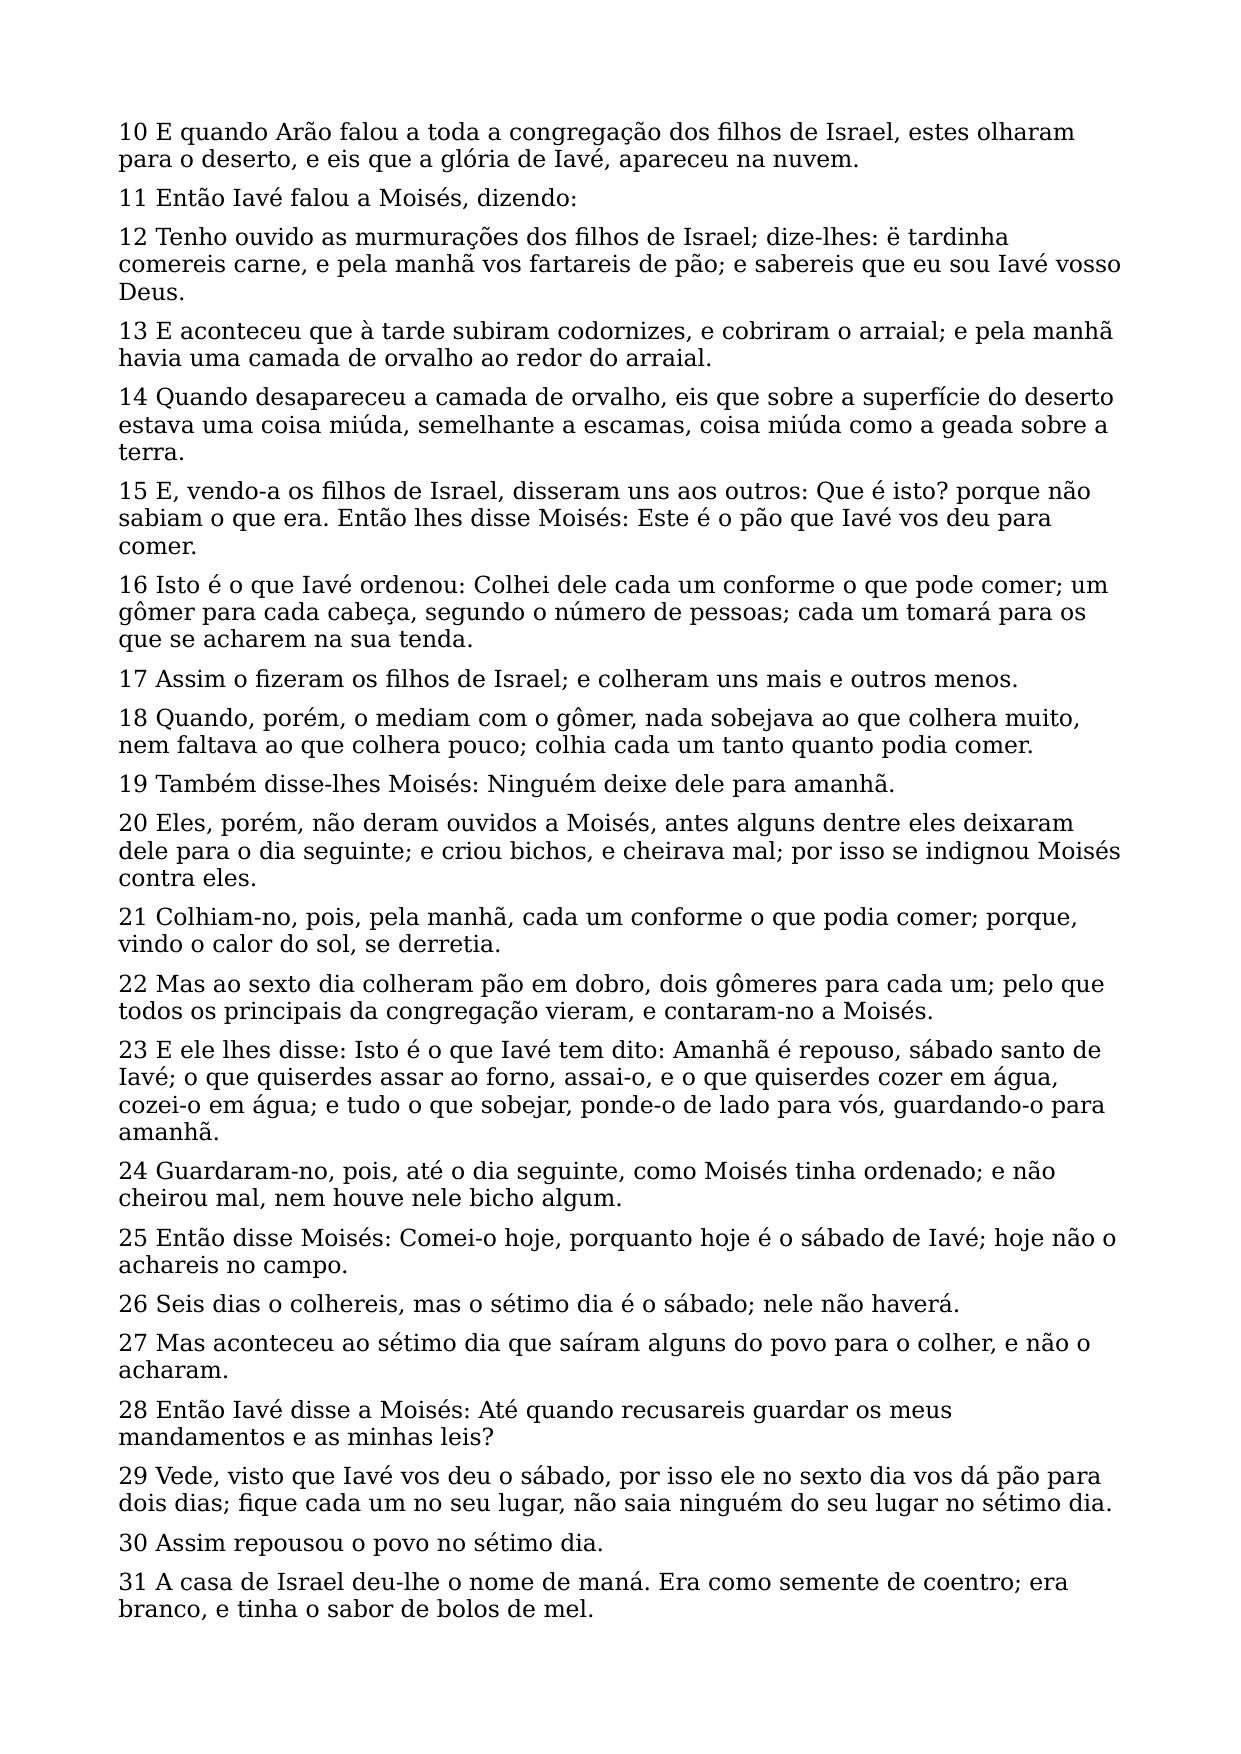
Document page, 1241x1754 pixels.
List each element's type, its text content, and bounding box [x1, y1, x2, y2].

text 12 Tenho ouvido as murmurações dos filhos de Israel; dize-lhes: ë tardinha comereis carne, e pela manhã vos fartareis de pão; e sabereis que eu sou Iavé vosso Deus. [118, 224, 1122, 306]
text 21 Colhiam-no, pois, pela manhã, cada um conforme o que podia comer; porque, vindo o calor do sol, se derretia. [118, 904, 1122, 958]
text 13 E aconteceu que à tarde subiram codornizes, e cobriram o arraial; e pela manhã havia uma camada de orvalho ao redor do arraial. [118, 317, 1122, 372]
text 18 Quando, porém, o mediam com o gômer, nada sobejava ao que colhera muito, nem faltava ao que colhera pouco; colhia cada um tanto quanto podia comer. [118, 704, 1122, 759]
text 25 Então disse Moisés: Comei-o hoje, porquanto hoje é o sábado de Iavé; hoje não o achareis no campo. [118, 1224, 1122, 1279]
text 30 Assim repousou o povo no sétimo dia. [118, 1529, 1122, 1556]
text 31 A casa de Israel deu-lhe o nome de maná. Era como semente de coentro; era branco, e tinha o sabor de bolos de mel. [118, 1568, 1122, 1623]
text 20 Eles, porém, não deram ouvidos a Moisés, antes alguns dentre eles deixaram dele para o dia seguinte; e criou bichos, e cheirava mal; por isso se indignou Moisés contra eles. [118, 810, 1122, 892]
text 29 Vede, visto que Iavé vos deu o sábado, por isso ele no sexto dia vos dá pão para dois dias; fique cada um no seu lugar, não saia ninguém do seu lugar no sétimo dia. [118, 1463, 1122, 1517]
text 26 Seis dias o colhereis, mas o sétimo dia é o sábado; nele não haverá. [118, 1291, 1122, 1318]
text 27 Mas aconteceu ao sétimo dia que saíram alguns do povo para o colher, e não o acharam. [118, 1330, 1122, 1384]
text 28 Então Iavé disse a Moisés: Até quando recusareis guardar os meus mandamentos e as minhas leis? [118, 1396, 1122, 1451]
text 22 Mas ao sexto dia colheram pão em dobro, dois gômeres para cada um; pelo que todos os principais da congregação vieram, e contaram-no a Moisés. [118, 970, 1122, 1025]
text 23 E ele lhes disse: Isto é o que Iavé tem dito: Amanhã é repouso, sábado santo de Iavé; o que quiserdes assar ao forno, assai-o, e o que quiserdes cozer em água, cozei-o em água; e tudo o que sobejar, ponde-o de lado para vós, guardando-o para amanhã. [118, 1037, 1122, 1146]
text 16 Isto é o que Iavé ordenou: Colhei dele cada um conforme o que pode comer; um gômer para cada cabeça, segundo o número de pessoas; cada um tomará para os que se acharem na sua tenda. [118, 571, 1122, 653]
text 19 Também disse-lhes Moisés: Ninguém deixe dele para amanhã. [118, 771, 1122, 798]
text 15 E, vendo-a os filhos de Israel, disseram uns aos outros: Que é isto? porque não sabiam o que era. Então lhes disse Moisés: Este é o pão que Iavé vos deu para comer. [118, 478, 1122, 559]
text 10 E quando Arão falou a toda a congregação dos filhos de Israel, estes olharam para o deserto, e eis que a glória de Iavé, apareceu na nuvem. [118, 118, 1122, 173]
text 14 Quando desapareceu a camada de orvalho, eis que sobre a superfície do deserto estava uma coisa miúda, semelhante a escamas, coisa miúda como a geada sobre a terra. [118, 384, 1122, 466]
text 24 Guardaram-no, pois, até o dia seguinte, como Moisés tinha ordenado; e não cheirou mal, nem houve nele bicho algum. [118, 1158, 1122, 1212]
text 11 Então Iavé falou a Moisés, dizendo: [118, 184, 1122, 212]
text 17 Assim o fizeram os filhos de Israel; e colheram uns mais e outros menos. [118, 665, 1122, 692]
